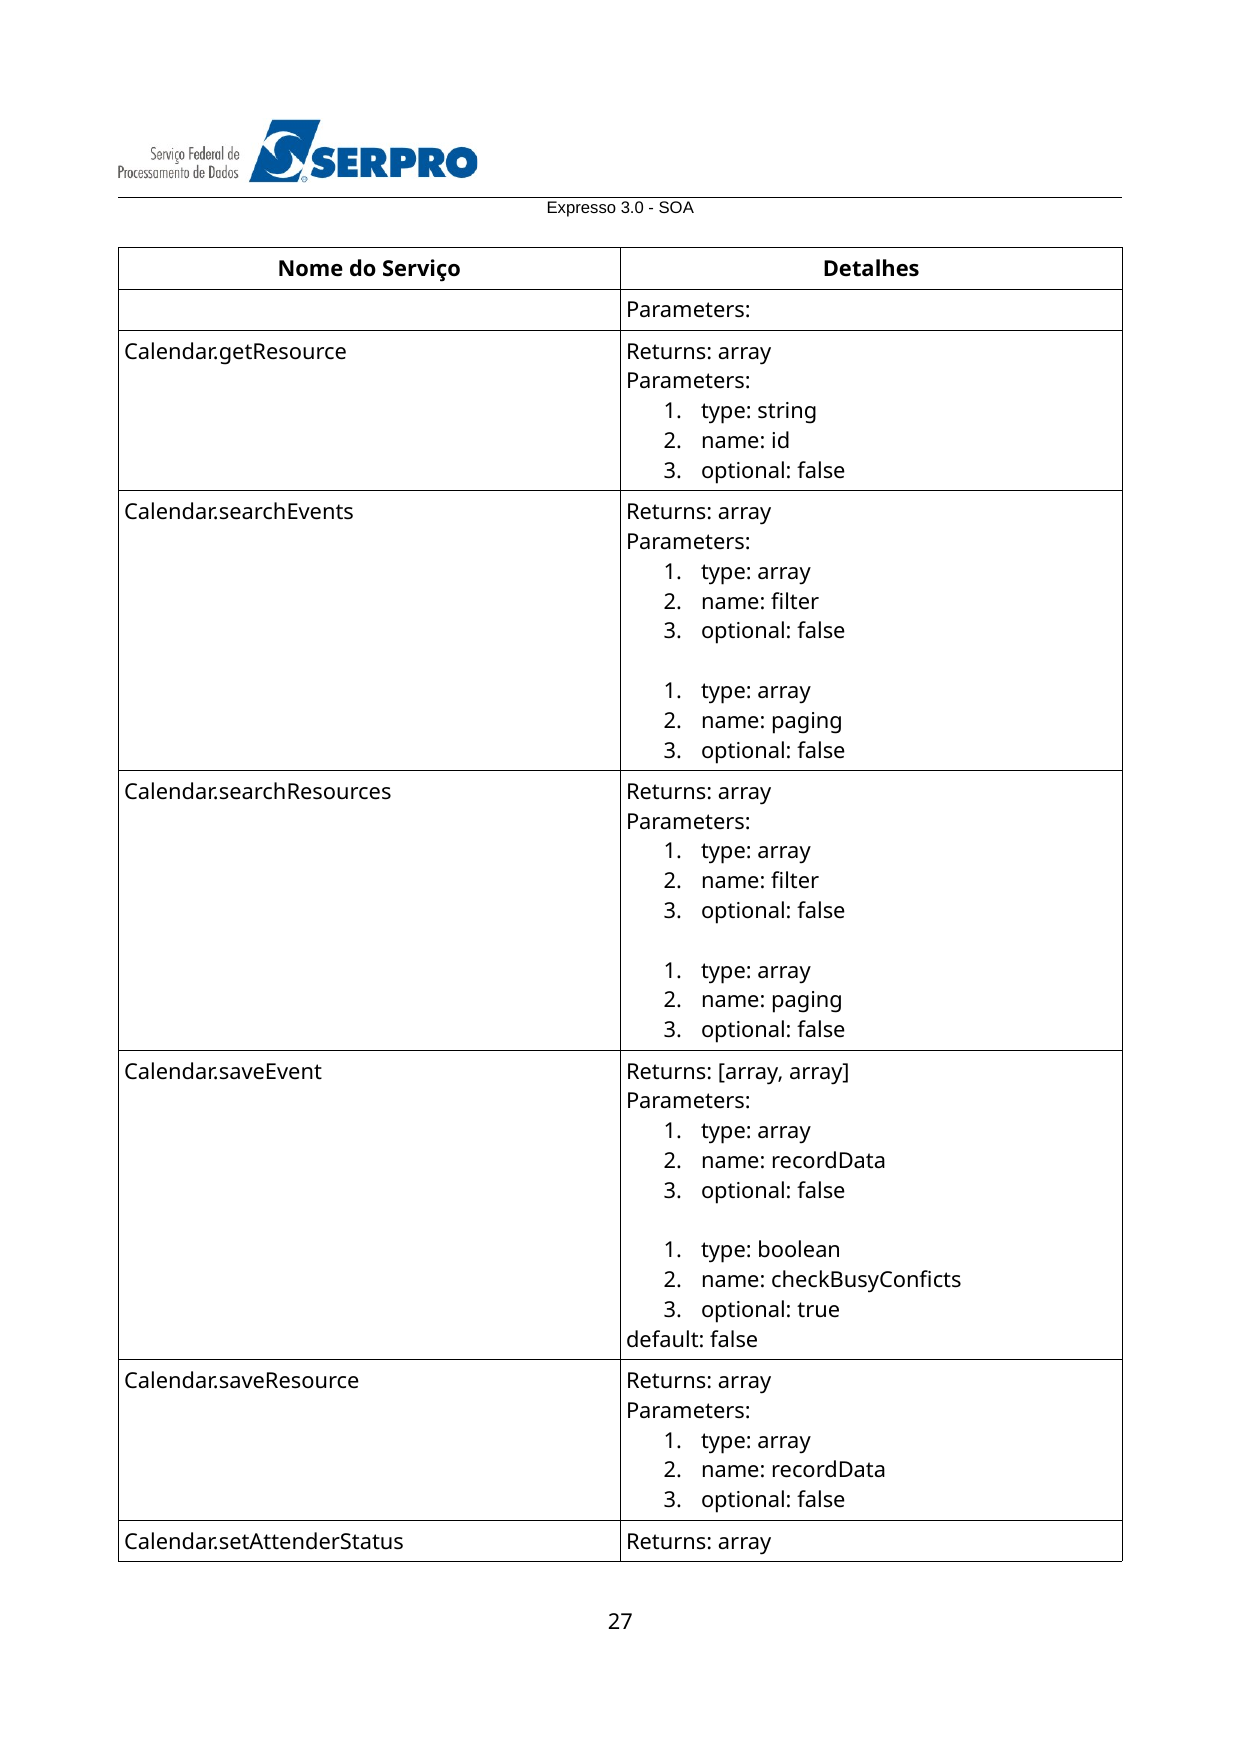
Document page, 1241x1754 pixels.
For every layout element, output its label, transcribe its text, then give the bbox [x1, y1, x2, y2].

table_header Nome do Serviço [119, 248, 620, 288]
table_cell Calendar.setAttenderStatus [119, 1521, 620, 1561]
table_cell Calendar.saveEvent [119, 1051, 620, 1359]
table_cell Calendar.searchResources [119, 771, 620, 1050]
table_cell Parameters: [621, 290, 1122, 330]
table_cell Returns: array Parameters: type: array name: filter optional: false type: array name: paging optional: false [621, 771, 1122, 1050]
table_cell [119, 290, 620, 330]
table_cell Calendar.searchEvents [119, 491, 620, 770]
table_cell Returns: array Parameters: type: array name: eventData optional: false type: array name: attenderData optional: false type: string name: authKey optional: false [621, 1521, 1122, 1561]
table_cell Calendar.getResource [119, 331, 620, 490]
table_cell Returns: [array, array] Parameters: type: array name: recordData optional: false type: boolean name: checkBusyConficts optional: true default: false [621, 1051, 1122, 1359]
table_cell Returns: array Parameters: type: array name: recordData optional: false [621, 1360, 1122, 1520]
table_header Detalhes [621, 248, 1122, 288]
table_cell Returns: array Parameters: type: string name: id optional: false [621, 331, 1122, 490]
picture [118, 118, 478, 183]
table_cell Calendar.saveResource [119, 1360, 620, 1520]
table_cell Returns: array Parameters: type: array name: filter optional: false type: array name: paging optional: false [621, 491, 1122, 770]
